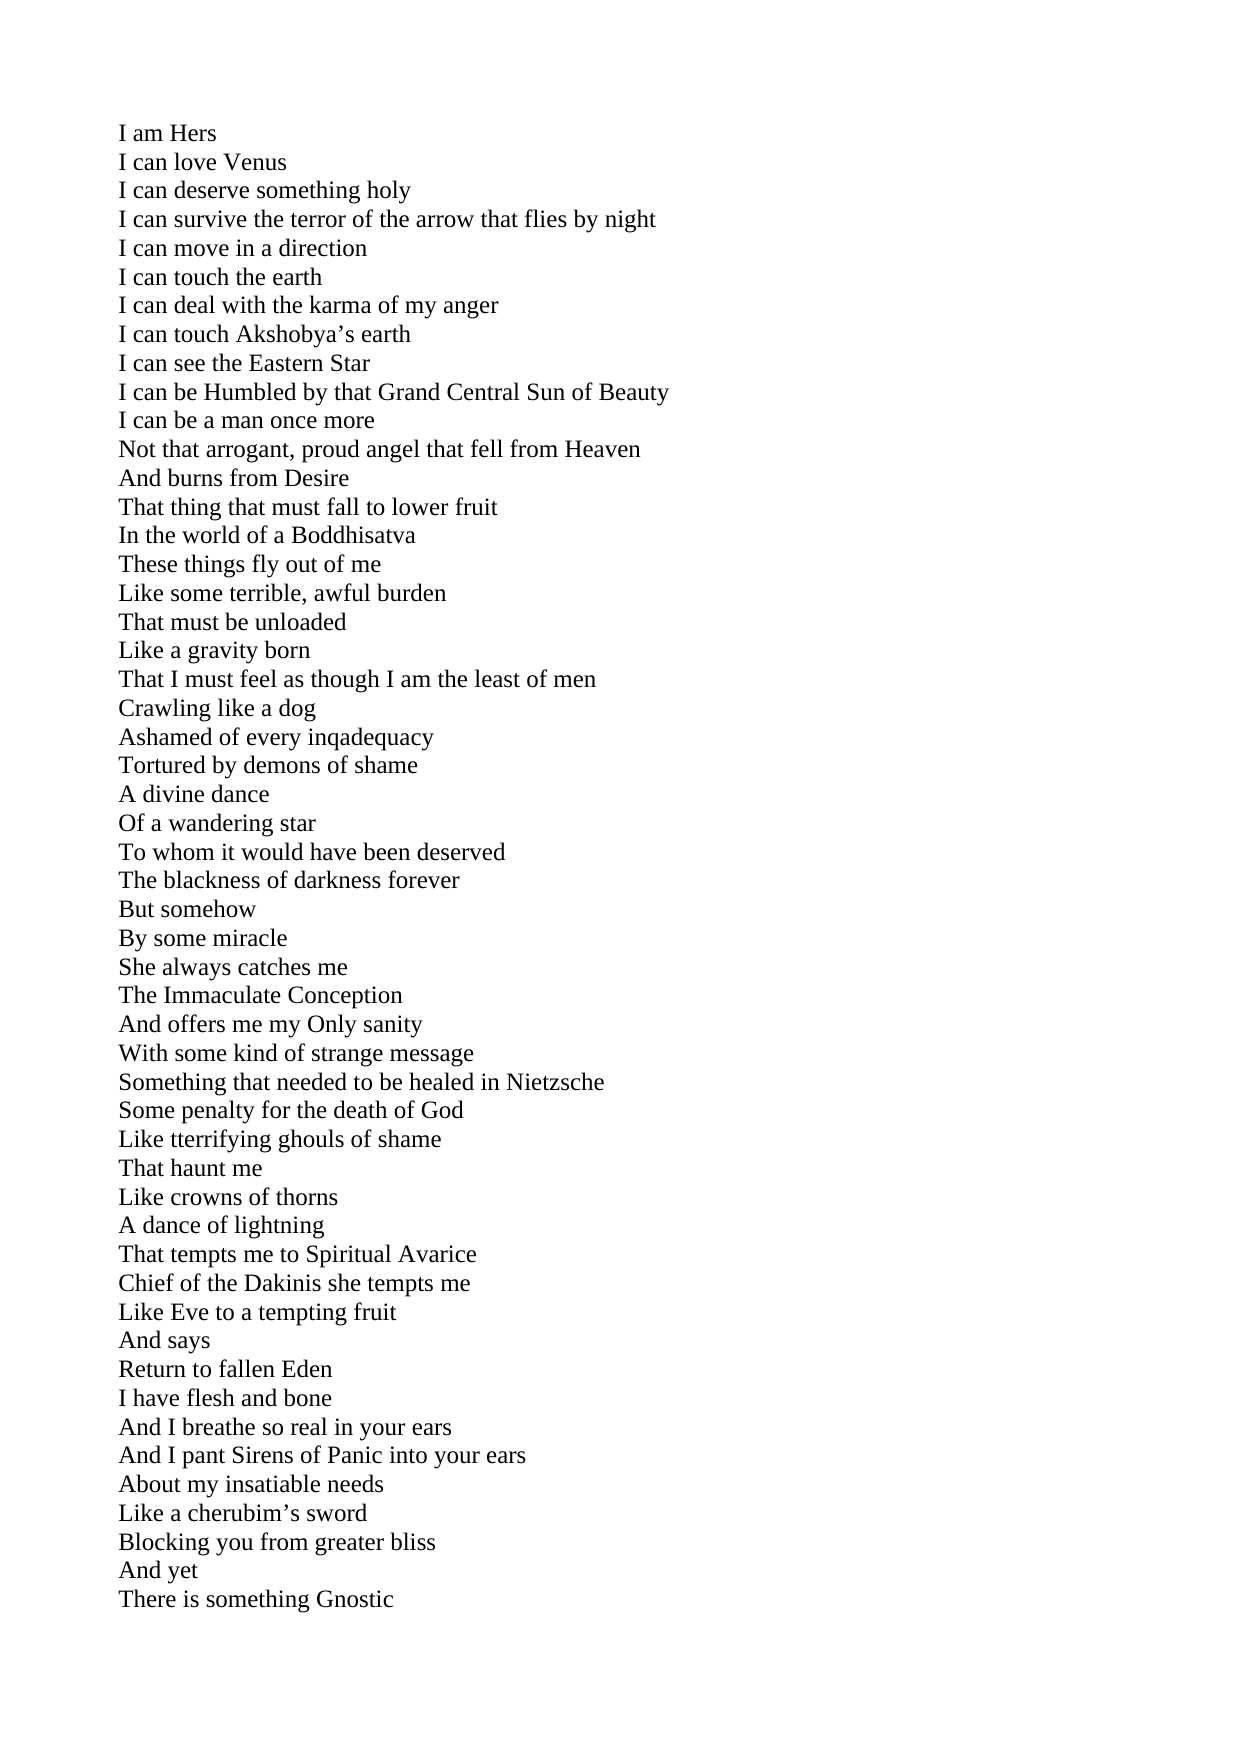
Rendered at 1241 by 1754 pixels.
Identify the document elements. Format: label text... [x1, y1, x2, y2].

text Blocking you from greater bliss [118, 1527, 1122, 1556]
text I can move in a direction [118, 233, 1122, 262]
text I can touch the earth [118, 262, 1122, 291]
text The blackness of darkness forever [118, 866, 1122, 894]
text A divine dance [118, 779, 1122, 808]
text Crawling like a dog [118, 693, 1122, 722]
text I can be Humbled by that Grand Central Sun of Beauty [118, 377, 1122, 406]
text I can be a man once more [118, 406, 1122, 434]
text In the world of a Boddhisatva [118, 521, 1122, 549]
text That haunt me [118, 1153, 1122, 1182]
text To whom it would have been deserved [118, 837, 1122, 866]
text That I must feel as though I am the least of men [118, 664, 1122, 693]
text But somehow [118, 894, 1122, 923]
text I have flesh and bone [118, 1383, 1122, 1412]
text Like a cherubim’s sword [118, 1498, 1122, 1527]
text By some miracle [118, 923, 1122, 952]
text Like a gravity born [118, 636, 1122, 664]
text And says [118, 1326, 1122, 1354]
text Something that needed to be healed in Nietzsche [118, 1067, 1122, 1096]
text Like some terrible, awful burden [118, 578, 1122, 607]
text There is something Gnostic [118, 1584, 1122, 1613]
text Like Eve to a tempting fruit [118, 1297, 1122, 1326]
text Chief of the Dakinis she tempts me [118, 1268, 1122, 1297]
text Of a wandering star [118, 808, 1122, 837]
text And I breathe so real in your ears [118, 1412, 1122, 1441]
text I can deal with the karma of my anger [118, 291, 1122, 319]
text I can see the Eastern Star [118, 348, 1122, 377]
text Like crowns of thorns [118, 1182, 1122, 1211]
text Not that arrogant, proud angel that fell from Heaven [118, 434, 1122, 463]
text I can deserve something holy [118, 176, 1122, 204]
text The Immaculate Conception [118, 981, 1122, 1009]
text Ashamed of every inqadequacy [118, 722, 1122, 751]
text With some kind of strange message [118, 1038, 1122, 1067]
text Some penalty for the death of God [118, 1096, 1122, 1124]
text Tortured by demons of shame [118, 751, 1122, 779]
text I can survive the terror of the arrow that flies by night [118, 204, 1122, 233]
text She always catches me [118, 952, 1122, 981]
text And burns from Desire [118, 463, 1122, 492]
text That thing that must fall to lower fruit [118, 492, 1122, 521]
text That tempts me to Spiritual Avarice [118, 1239, 1122, 1268]
text These things fly out of me [118, 549, 1122, 578]
text Like tterrifying ghouls of shame [118, 1124, 1122, 1153]
text I can touch Akshobya’s earth [118, 319, 1122, 348]
text I am Hers [118, 118, 1122, 147]
text Return to fallen Eden [118, 1354, 1122, 1383]
text And I pant Sirens of Panic into your ears [118, 1441, 1122, 1469]
text That must be unloaded [118, 607, 1122, 636]
text About my insatiable needs [118, 1469, 1122, 1498]
text I can love Venus [118, 147, 1122, 176]
text And offers me my Only sanity [118, 1009, 1122, 1038]
text And yet [118, 1556, 1122, 1584]
text A dance of lightning [118, 1211, 1122, 1239]
